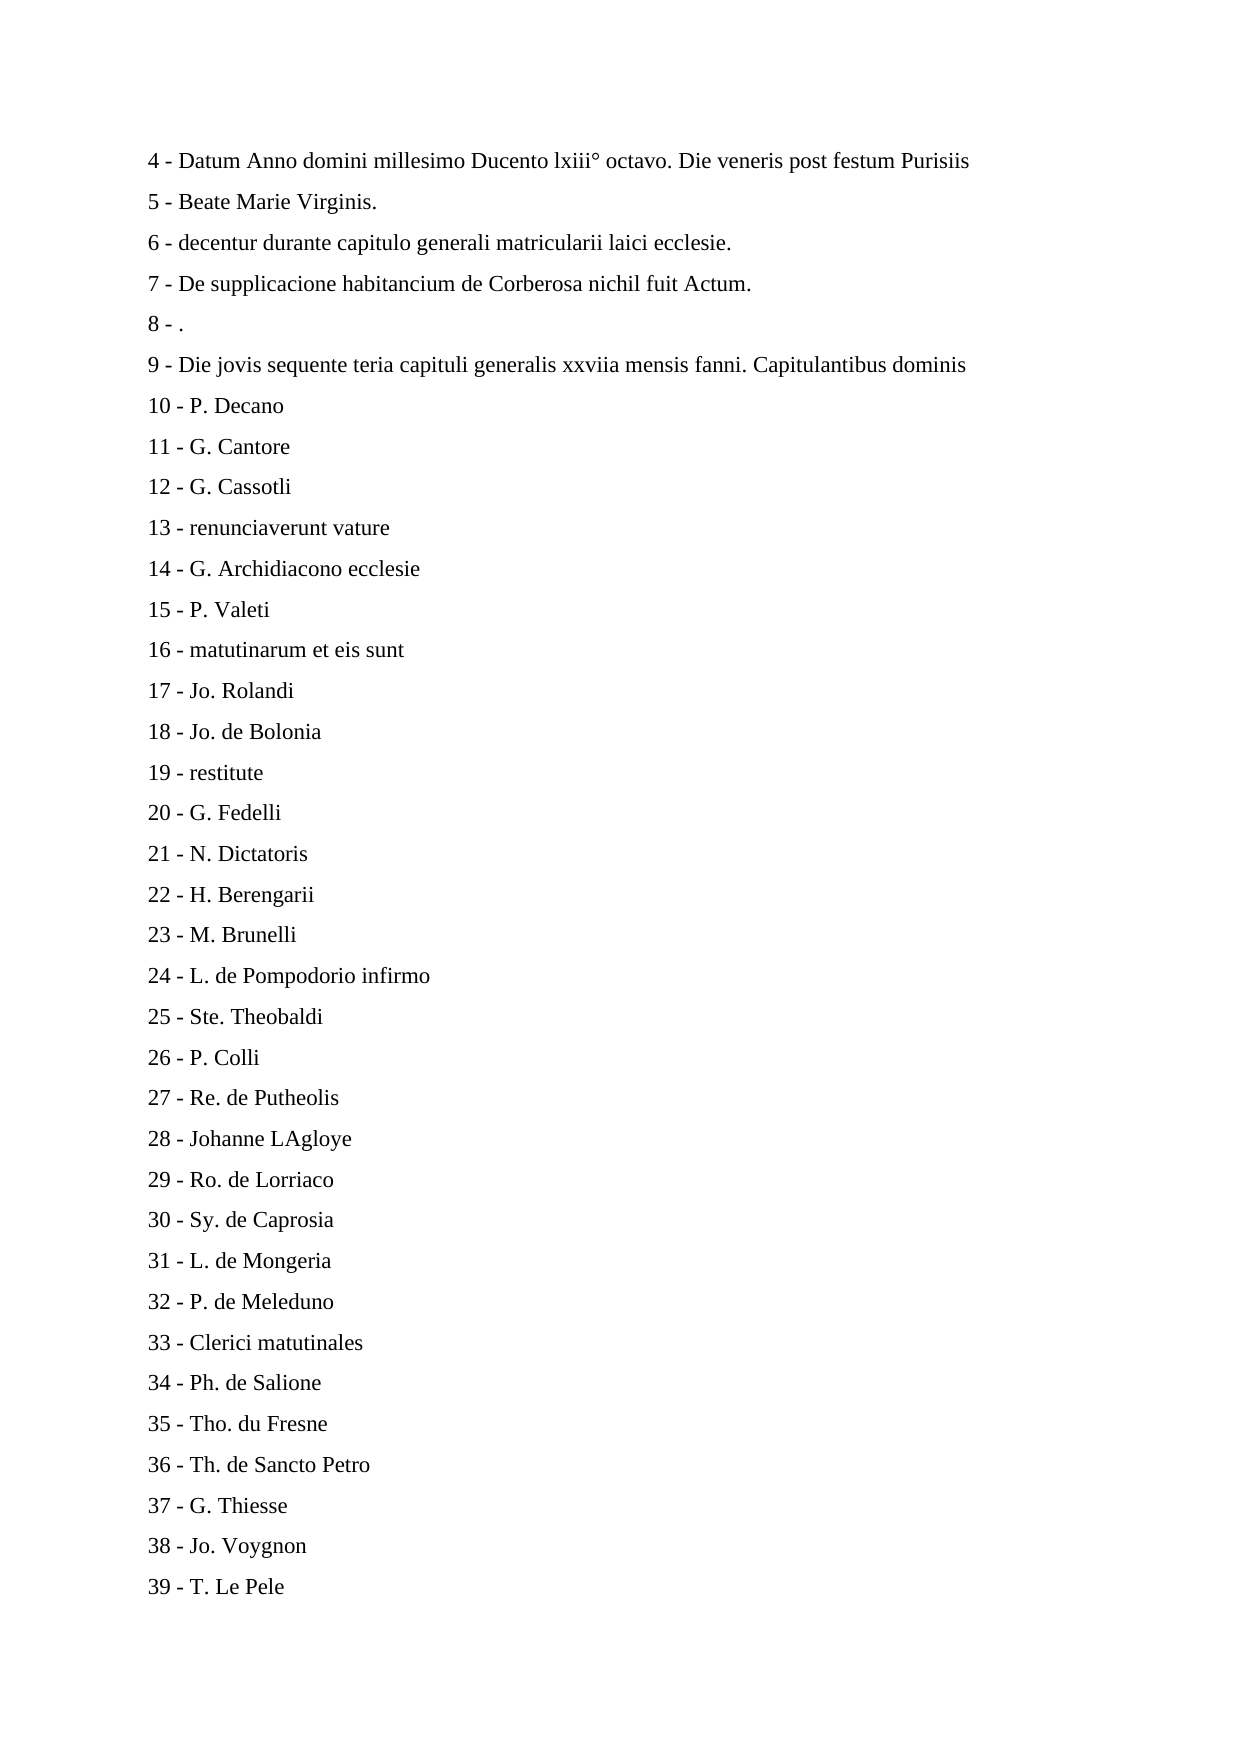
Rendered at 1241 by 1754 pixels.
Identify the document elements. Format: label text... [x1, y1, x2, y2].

text 36 - Th. de Sancto Petro [148, 1451, 1093, 1477]
text 39 - T. Le Pele [148, 1573, 1093, 1599]
text 34 - Ph. de Salione [148, 1369, 1093, 1396]
text 14 - G. Archidiacono ecclesie [148, 555, 1093, 581]
text 19 - restitute [148, 758, 1093, 785]
text 16 - matutinarum et eis sunt [148, 636, 1093, 663]
text 30 - Sy. de Caprosia [148, 1207, 1093, 1233]
text 13 - renunciaverunt vature [148, 514, 1093, 541]
text 5 - Beate Marie Virginis. [148, 188, 1093, 215]
text 29 - Ro. de Lorriaco [148, 1166, 1093, 1192]
text 31 - L. de Mongeria [148, 1247, 1093, 1274]
text 27 - Re. de Putheolis [148, 1084, 1093, 1111]
text 11 - G. Cantore [148, 433, 1093, 459]
text 32 - P. de Meleduno [148, 1288, 1093, 1314]
text 10 - P. Decano [148, 392, 1093, 418]
text 7 - De supplicacione habitancium de Corberosa nichil fuit Actum. [148, 270, 1093, 296]
text 25 - Ste. Theobaldi [148, 1003, 1093, 1029]
text 6 - decentur durante capitulo generali matricularii laici ecclesie. [148, 229, 1093, 255]
text 33 - Clerici matutinales [148, 1329, 1093, 1355]
text 24 - L. de Pompodorio infirmo [148, 962, 1093, 988]
text 22 - H. Berengarii [148, 881, 1093, 907]
text 18 - Jo. de Bolonia [148, 718, 1093, 744]
text 35 - Tho. du Fresne [148, 1410, 1093, 1437]
text 23 - M. Brunelli [148, 921, 1093, 948]
text 20 - G. Fedelli [148, 799, 1093, 826]
text 21 - N. Dictatoris [148, 840, 1093, 866]
text 17 - Jo. Rolandi [148, 677, 1093, 703]
text 9 - Die jovis sequente teria capituli generalis xxviia mensis fanni. Capitulantibus dominis [148, 351, 1093, 378]
text 26 - P. Colli [148, 1044, 1093, 1070]
text 4 - Datum Anno domini millesimo Ducento lxiii° octavo. Die veneris post festum Purisiis [148, 148, 1093, 174]
text 8 - . [148, 311, 1093, 337]
text 38 - Jo. Voygnon [148, 1532, 1093, 1559]
text 28 - Johanne LAgloye [148, 1125, 1093, 1151]
text 15 - P. Valeti [148, 596, 1093, 622]
text 37 - G. Thiesse [148, 1492, 1093, 1518]
text 12 - G. Cassotli [148, 473, 1093, 500]
